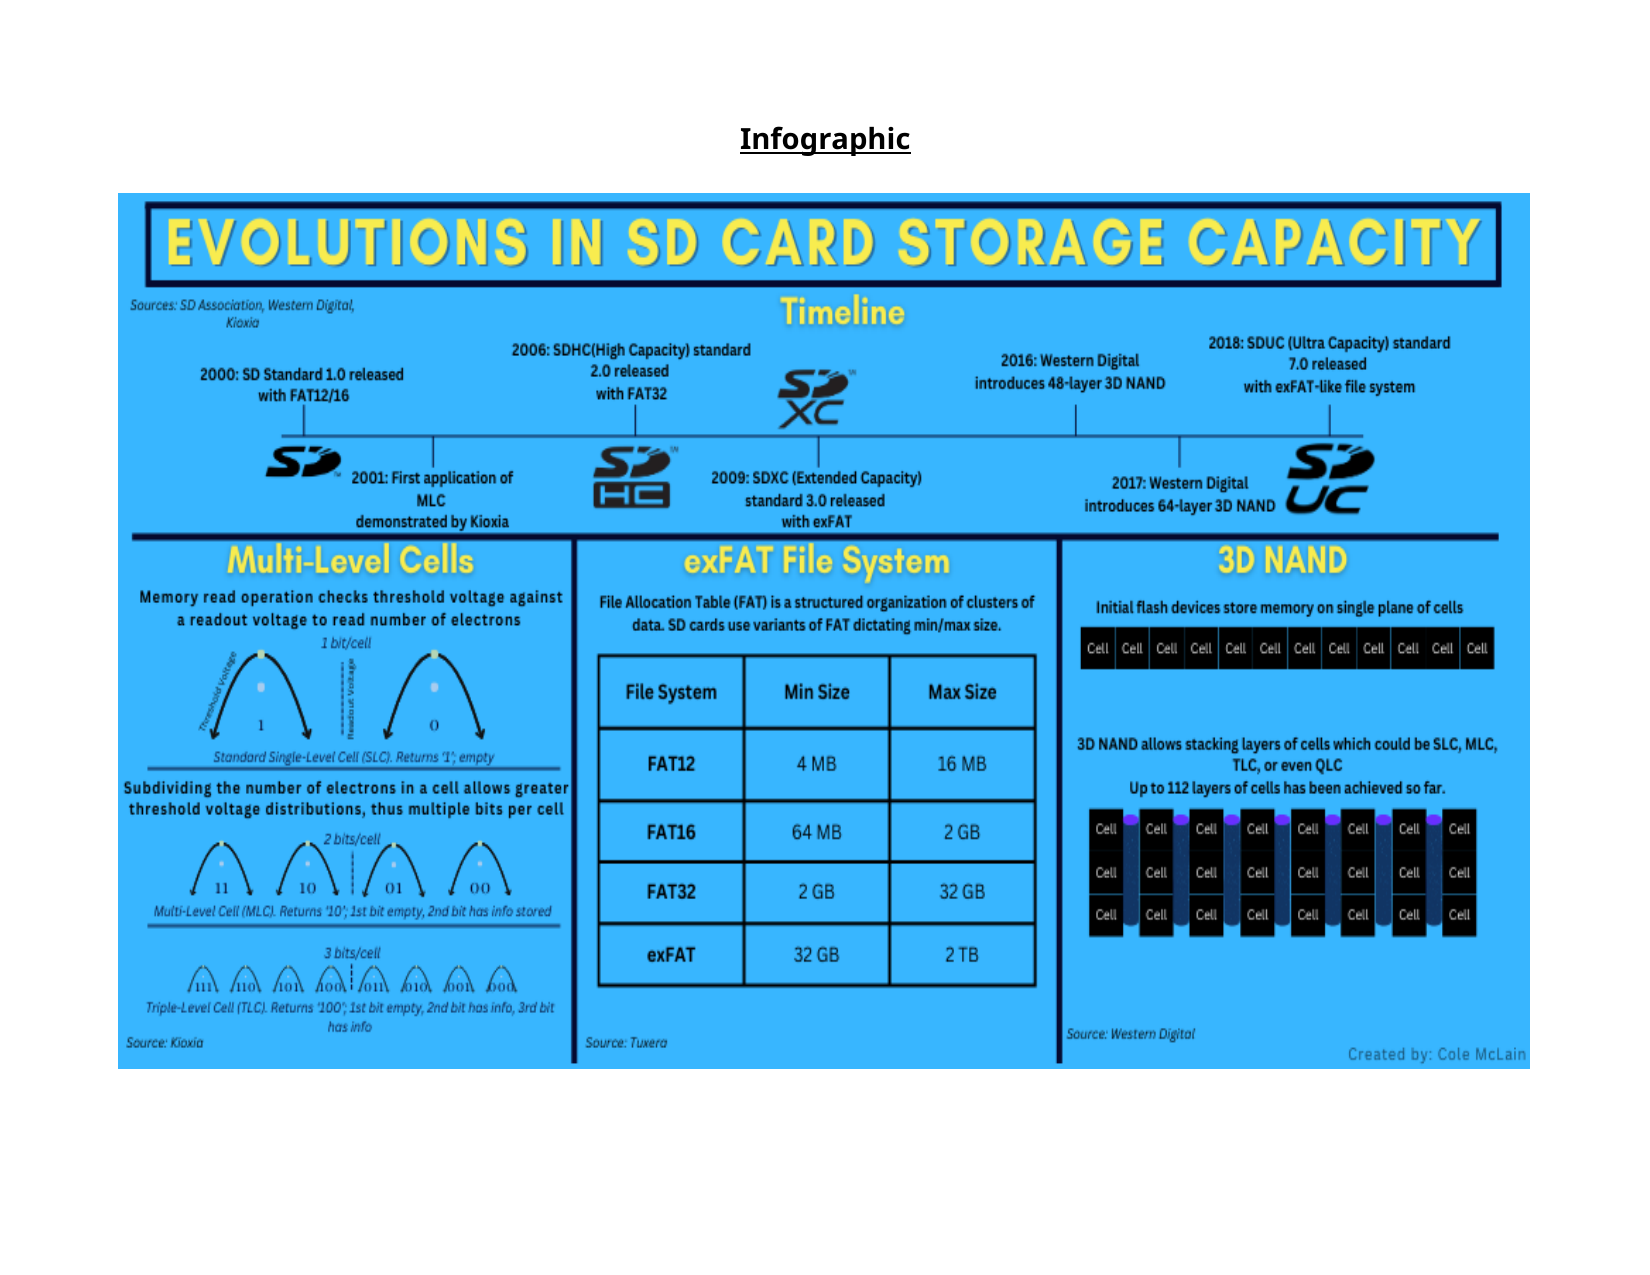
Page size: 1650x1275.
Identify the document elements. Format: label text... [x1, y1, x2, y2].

text Infographic [118, 118, 1532, 158]
picture [118, 193, 1530, 1069]
